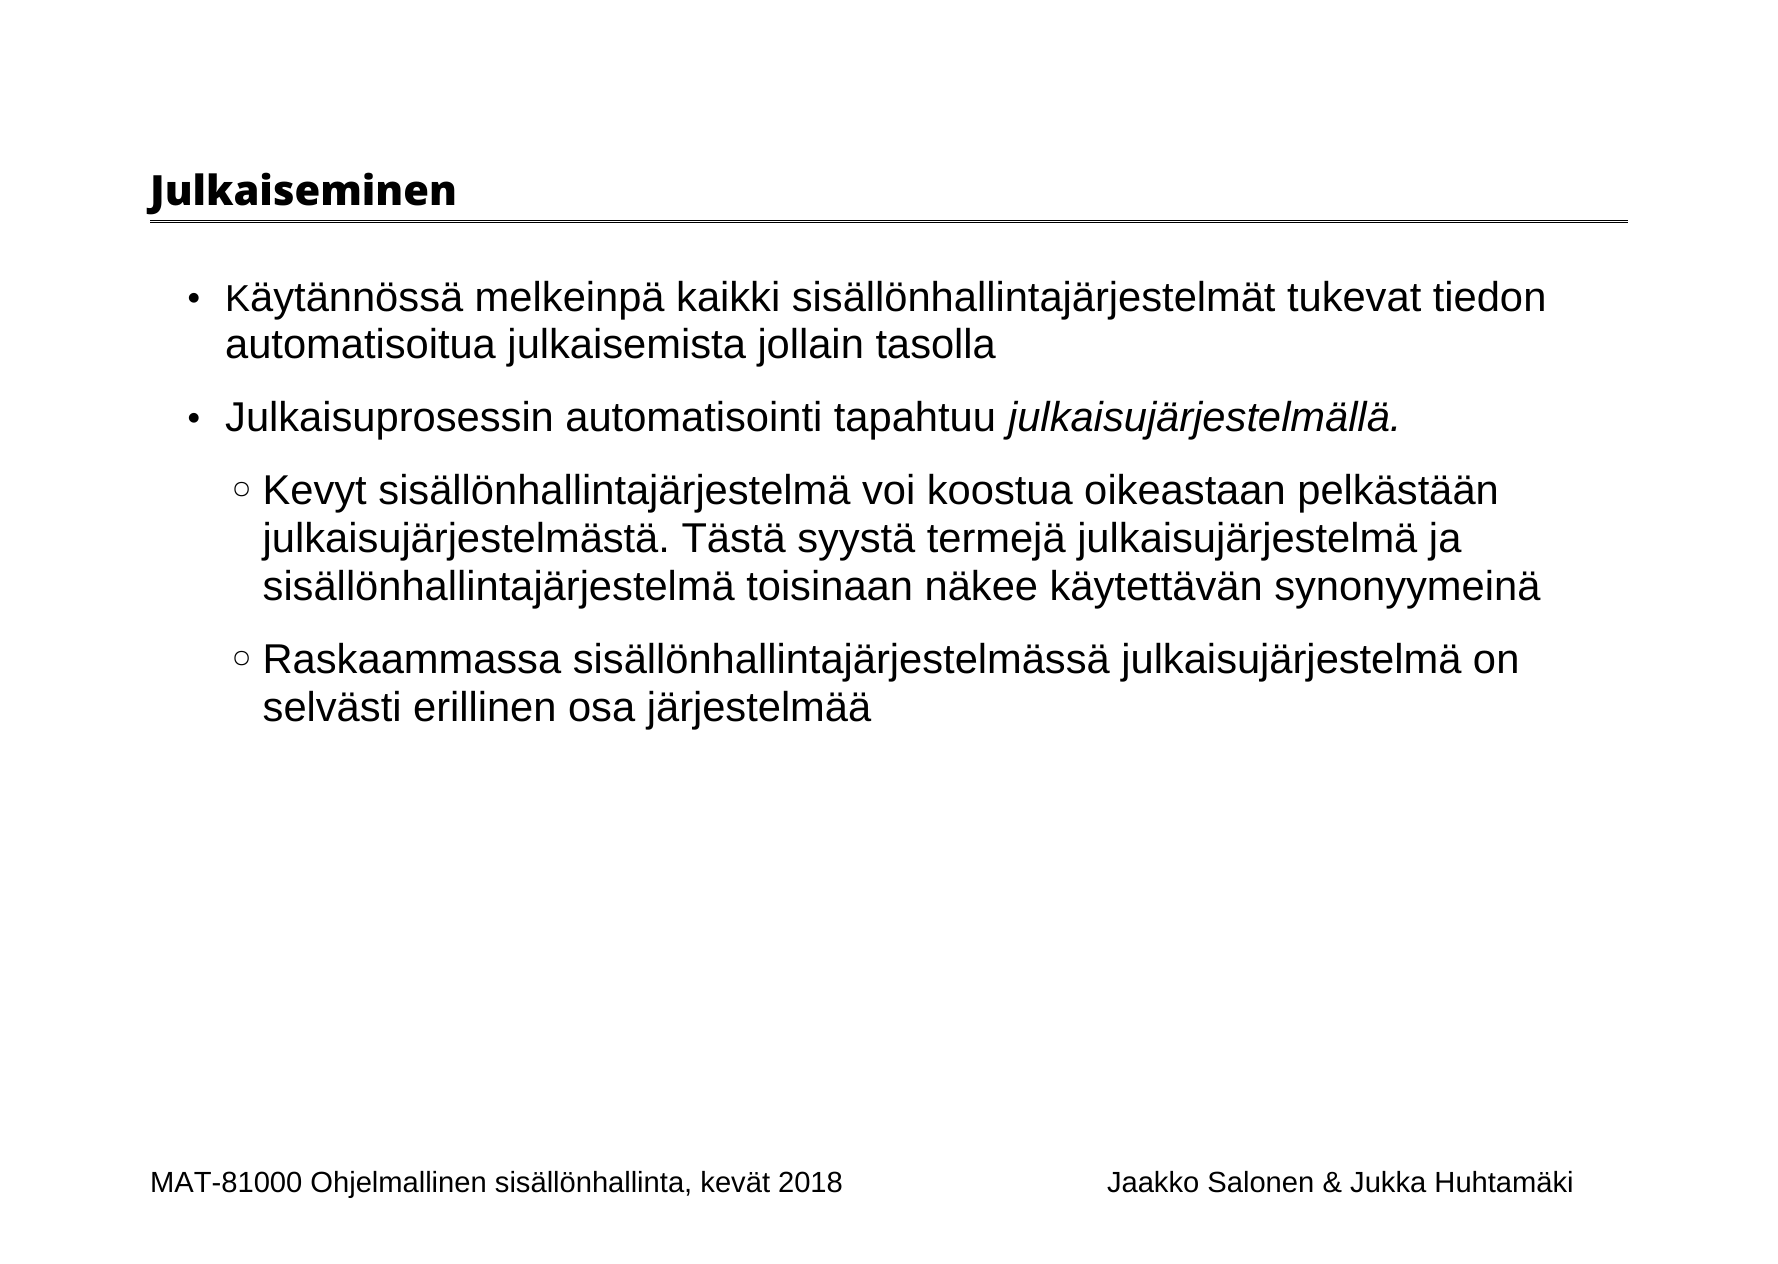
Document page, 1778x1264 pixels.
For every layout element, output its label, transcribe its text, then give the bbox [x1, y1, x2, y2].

list Raskaammassa sisällönhallintajärjestelmässä julkaisujärjestelmä on selvästi erillinen osa järjestelmää [225, 635, 1628, 731]
list Kevyt sisällönhallintajärjestelmä voi koostua oikeastaan pelkästään julkaisujärjestelmästä. Tästä syystä termejä julkaisujärjestelmä ja sisällönhallintajärjestelmä toisinaan näkee käytettävän synonyymeinä [225, 466, 1628, 610]
list Julkaisuprosessin automatisointi tapahtuu julkaisujärjestelmällä. [187, 393, 1628, 441]
list Käytännössä melkeinpä kaikki sisällönhallintajärjestelmät tukevat tiedon automatisoitua julkaisemista jollain tasolla [187, 272, 1628, 368]
subtitle Julkaiseminen [150, 161, 1628, 220]
